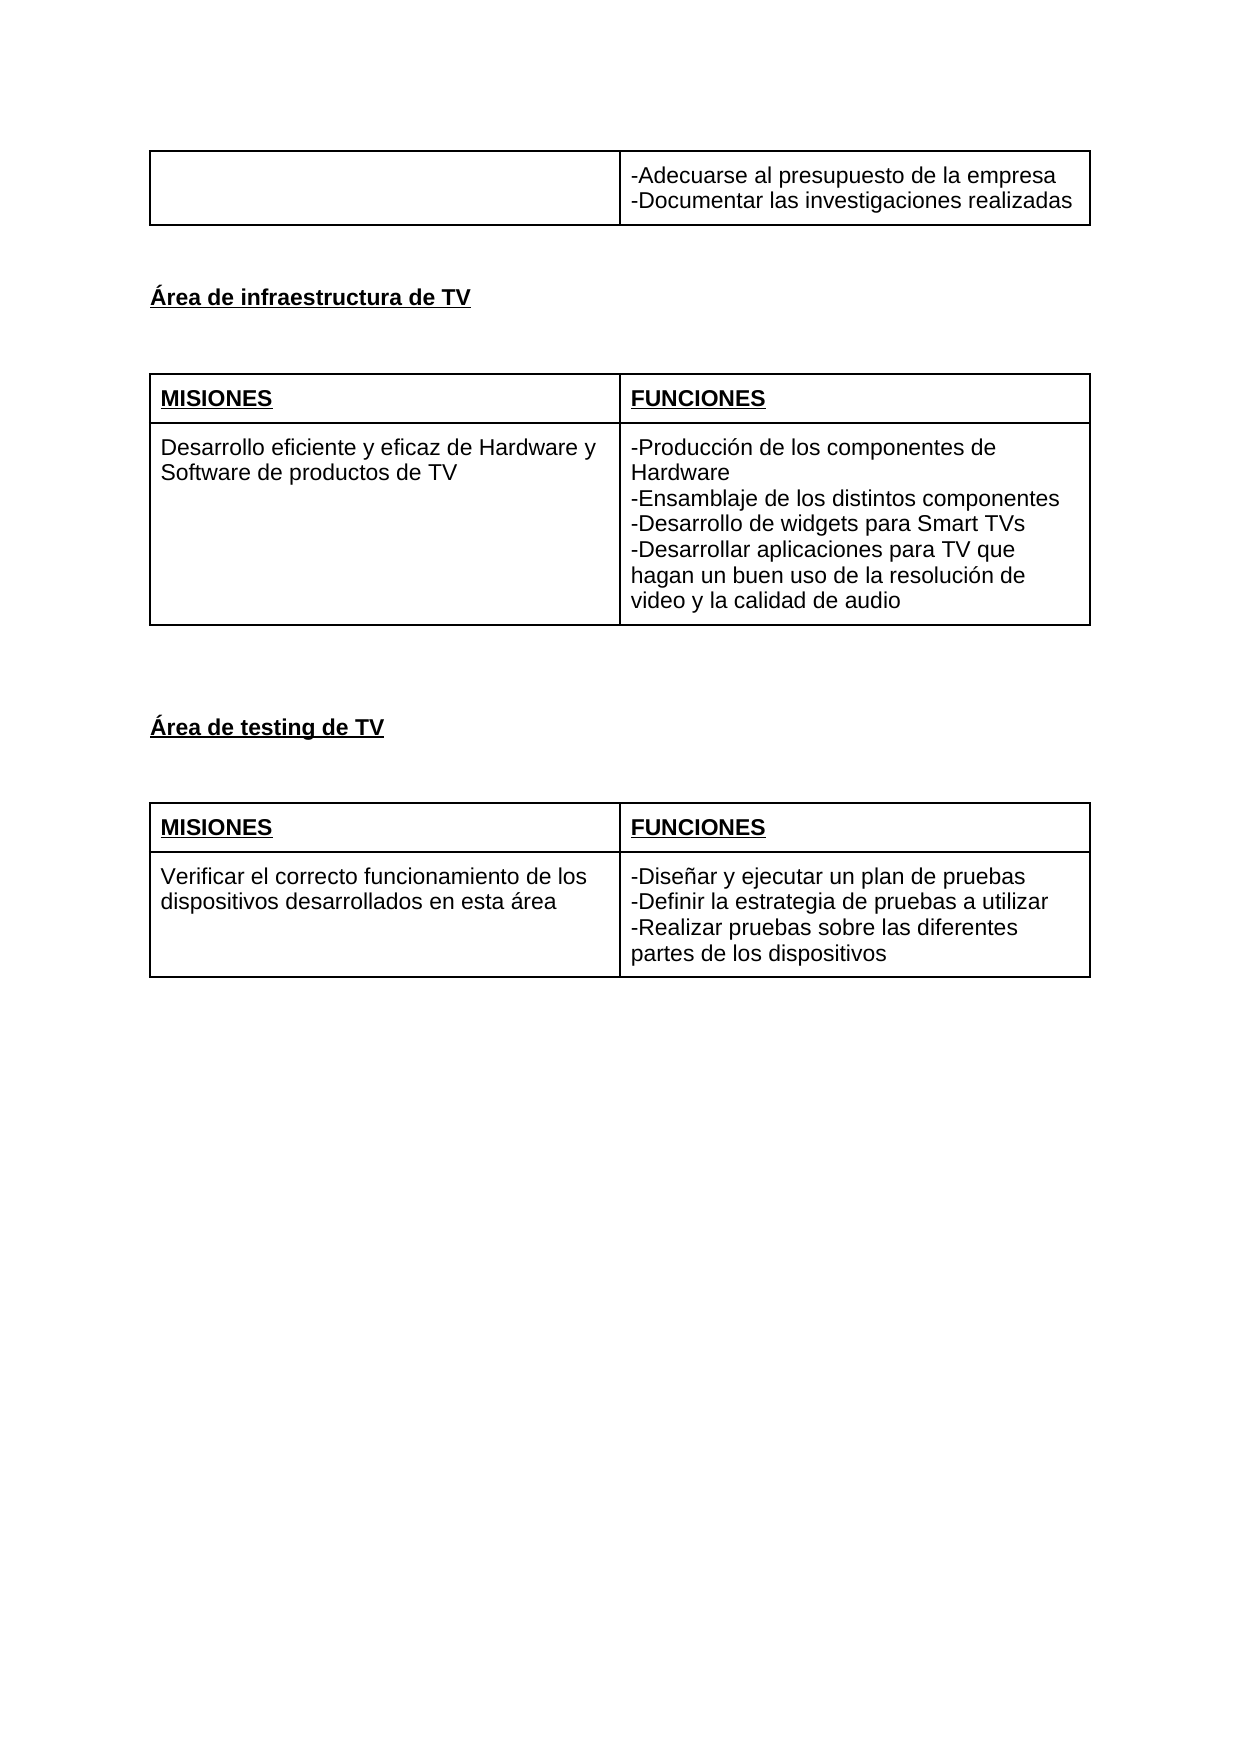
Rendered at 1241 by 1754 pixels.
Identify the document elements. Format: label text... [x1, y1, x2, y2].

table_header MISIONES [151, 375, 619, 422]
table_header FUNCIONES [621, 804, 1089, 851]
table_header MISIONES [151, 804, 619, 851]
table_cell Verificar el correcto funcionamiento de los dispositivos desarrollados en esta área [151, 853, 619, 976]
table_cell [151, 152, 619, 224]
table_header FUNCIONES [621, 375, 1089, 422]
text Área de infraestructura de TV [150, 285, 1091, 311]
table_cell -Adecuarse al presupuesto de la empresa -Documentar las investigaciones realizadas [621, 152, 1089, 224]
text Área de testing de TV [150, 714, 1091, 740]
table_cell -Diseñar y ejecutar un plan de pruebas -Definir la estrategia de pruebas a utilizar -Realizar pruebas sobre las diferentes partes de los dispositivos [621, 853, 1089, 976]
table_cell -Producción de los componentes de Hardware -Ensamblaje de los distintos componentes -Desarrollo de widgets para Smart TVs -Desarrollar aplicaciones para TV que hagan un buen uso de la resolución de video y la calidad de audio [621, 424, 1089, 624]
table_cell Desarrollo eficiente y eficaz de Hardware y Software de productos de TV [151, 424, 619, 624]
